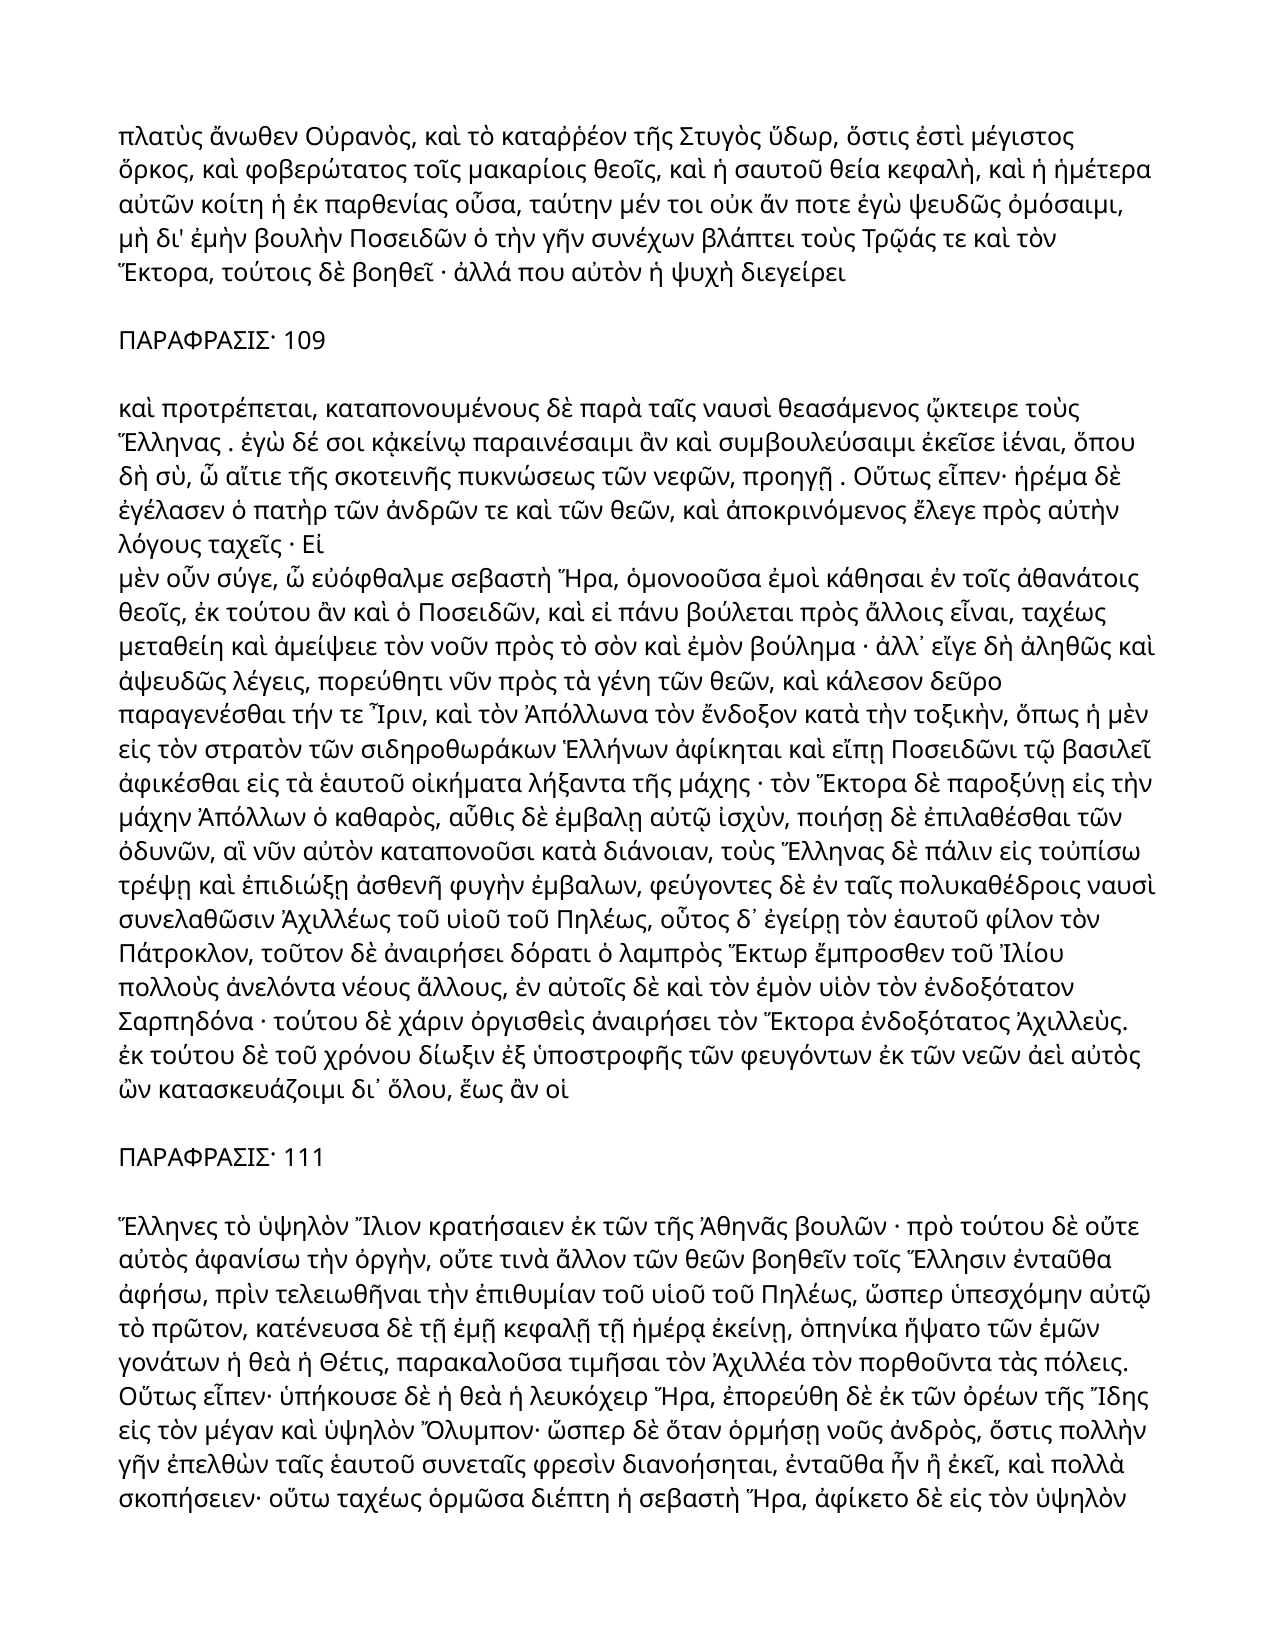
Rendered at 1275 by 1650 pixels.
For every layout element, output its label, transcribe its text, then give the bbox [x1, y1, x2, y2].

text πλατὺς ἄνωθεν Οὐρανὸς, καὶ τὸ καταῤῥέον τῆς Στυγὸς ὕδωρ, ὅστις ἐστὶ μέγιστος ὅρκος, καὶ φοβερώτατος τοῖς μακαρίοις θεοῖς, καὶ ἡ σαυτοῦ θεία κεφαλὴ, καὶ ἡ ἡμέτερα αὐτῶν κοίτη ἡ ἐκ παρθενίας οὖσα, ταύτην μέν τοι οὐκ ἄν ποτε ἐγὼ ψευδῶς ὀμόσαιμι, μὴ δι' ἐμὴν βουλὴν Ποσειδῶν ὁ τὴν γῆν συνέχων βλάπτει τοὺς Τρῷάς τε καὶ τὸν Ἕκτορα, τούτοις δὲ βοηθεῖ · ἀλλά που αὐτὸν ἡ ψυχὴ διεγείρει [118, 118, 1157, 288]
text Ἕλληνες τὸ ὑψηλὸν Ἴλιον κρατήσαιεν ἐκ τῶν τῆς Ἀθηνᾶς βουλῶν · πρὸ τούτου δὲ οὔτε αὐτὸς ἀφανίσω τὴν ὀργὴν, οὔτε τινὰ ἄλλον τῶν θεῶν βοηθεῖν τοῖς Ἕλλησιν ἐνταῦθα ἀφήσω, πρὶν τελειωθῆναι τὴν ἐπιθυμίαν τοῦ υἱοῦ τοῦ Πηλέως, ὥσπερ ὑπεσχόμην αὐτῷ [118, 1208, 1157, 1310]
text μὲν οὖν σύγε, ὦ εὐόφθαλμε σεβαστὴ Ἥρα, ὁμονοοῦσα ἐμοὶ κάθησαι ἐν τοῖς ἀθανάτοις θεοῖς, ἐκ τούτου ἂν καὶ ὁ Ποσειδῶν, καὶ εἰ πάνυ βούλεται πρὸς ἄλλοις εἶναι, ταχέως μεταθείη καὶ ἀμείψειε τὸν νοῦν πρὸς τὸ σὸν καὶ ἐμὸν βούλημα · ἀλλ᾽ εἴγε δὴ ἀληθῶς καὶ ἀψευδῶς λέγεις, πορεύθητι νῦν πρὸς τὰ γένη τῶν θεῶν, καὶ κάλεσον δεῦρο παραγενέσθαι τήν τε Ἶριν, καὶ τὸν Ἀπόλλωνα τὸν ἔνδοξον κατὰ τὴν τοξικὴν, ὅπως ἡ μὲν εἰς τὸν στρατὸν τῶν σιδηροθωράκων Ἑλλήνων ἀφίκηται καὶ εἴπῃ Ποσειδῶνι τῷ βασιλεῖ ἀφικέσθαι εἰς τὰ ἑαυτοῦ οἰκήματα λήξαντα τῆς μάχης · τὸν Ἕκτορα δὲ παροξύνῃ εἰς τὴν μάχην Ἀπόλλων ὁ καθαρὸς, αὖθις δὲ ἐμβαλῃ αὐτῷ ἰσχὺν, ποιήσῃ δὲ ἐπιλαθέσθαι τῶν ὀδυνῶν, αἳ νῦν αὐτὸν καταπονοῦσι κατὰ διάνοιαν, τοὺς Ἕλληνας δὲ πάλιν εἰς τοὐπίσω τρέψῃ καὶ ἐπιδιώξῃ ἀσθενῆ φυγὴν ἐμβαλων, φεύγοντες δὲ ἐν ταῖς πολυκαθέδροις ναυσὶ συνελαθῶσιν Ἀχιλλέως τοῦ υἱοῦ τοῦ Πηλέως, οὗτος δ᾽ ἐγείρῃ τὸν ἑαυτοῦ φίλον τὸν Πάτροκλον, τοῦτον δὲ ἀναιρήσει δόρατι ὁ λαμπρὸς Ἕκτωρ ἔμπροσθεν τοῦ Ἰλίου πολλοὺς ἀνελόντα νέους ἄλλους, ἐν αὐτοῖς δὲ καὶ τὸν ἐμὸν υἱὸν τὸν ἐνδοξότατον Σαρπηδόνα · τούτου δὲ χάριν ὀργισθεὶς ἀναιρήσει τὸν Ἕκτορα ἐνδοξότατος Ἀχιλλεὺς. ἐκ τούτου δὲ τοῦ χρόνου δίωξιν ἐξ ὑποστροφῆς τῶν φευγόντων ἐκ τῶν νεῶν ἀεὶ αὐτὸς ὢν κατασκευάζοιμι δι᾿ ὅλου, ἕως ἂν οἱ [118, 561, 1157, 1106]
text καὶ προτρέπεται, καταπονουμένους δὲ παρὰ ταῖς ναυσὶ θεασάμενος ᾤκτειρε τοὺς Ἕλληνας . ἐγὼ δέ σοι κᾀκείνῳ παραινέσαιμι ἂν καὶ συμβουλεύσαιμι ἐκεῖσε ἰέναι, ὅπου δὴ σὺ, ὦ αἴτιε τῆς σκοτεινῆς πυκνώσεως τῶν νεφῶν, προηγῇ . Οὕτως εἶπεν· ἡρέμα δὲ ἐγέλασεν ὁ πατὴρ τῶν ἀνδρῶν τε καὶ τῶν θεῶν, καὶ ἀποκρινόμενος ἔλεγε πρὸς αὐτὴν λόγους ταχεῖς · Εἰ [118, 391, 1157, 561]
text τὸ πρῶτον, κατένευσα δὲ τῇ ἐμῇ κεφαλῇ τῇ ἡμέρᾳ ἐκείνῃ, ὁπηνίκα ἥψατο τῶν ἐμῶν γονάτων ἡ θεὰ ἡ Θέτις, παρακαλοῦσα τιμῆσαι τὸν Ἀχιλλέα τὸν πορθοῦντα τὰς πόλεις. Οὕτως εἶπεν· ὑπήκουσε δὲ ἡ θεὰ ἡ λευκόχειρ Ἥρα, ἐπορεύθη δὲ ἐκ τῶν ὀρέων τῆς Ἴδης εἰς τὸν μέγαν καὶ ὑψηλὸν Ὄλυμπον· ὥσπερ δὲ ὅταν ὁρμήσῃ νοῦς ἀνδρὸς, ὅστις πολλὴν γῆν ἐπελθὼν ταῖς ἑαυτοῦ συνεταῖς φρεσὶν διανοήσηται, ἐνταῦθα ἦν ἢ ἐκεῖ, καὶ πολλὰ σκοπήσειεν· οὕτω ταχέως ὁρμῶσα διέπτη ἡ σεβαστὴ Ἥρα, ἀφίκετο δὲ εἰς τὸν ὑψηλὸν [118, 1310, 1157, 1515]
text ΠAPΑΦΡΑΣΙΣ· 111 [118, 1140, 1157, 1174]
text ΠAPΑΦΡΑΣΙΣ· 109 [118, 322, 1157, 357]
